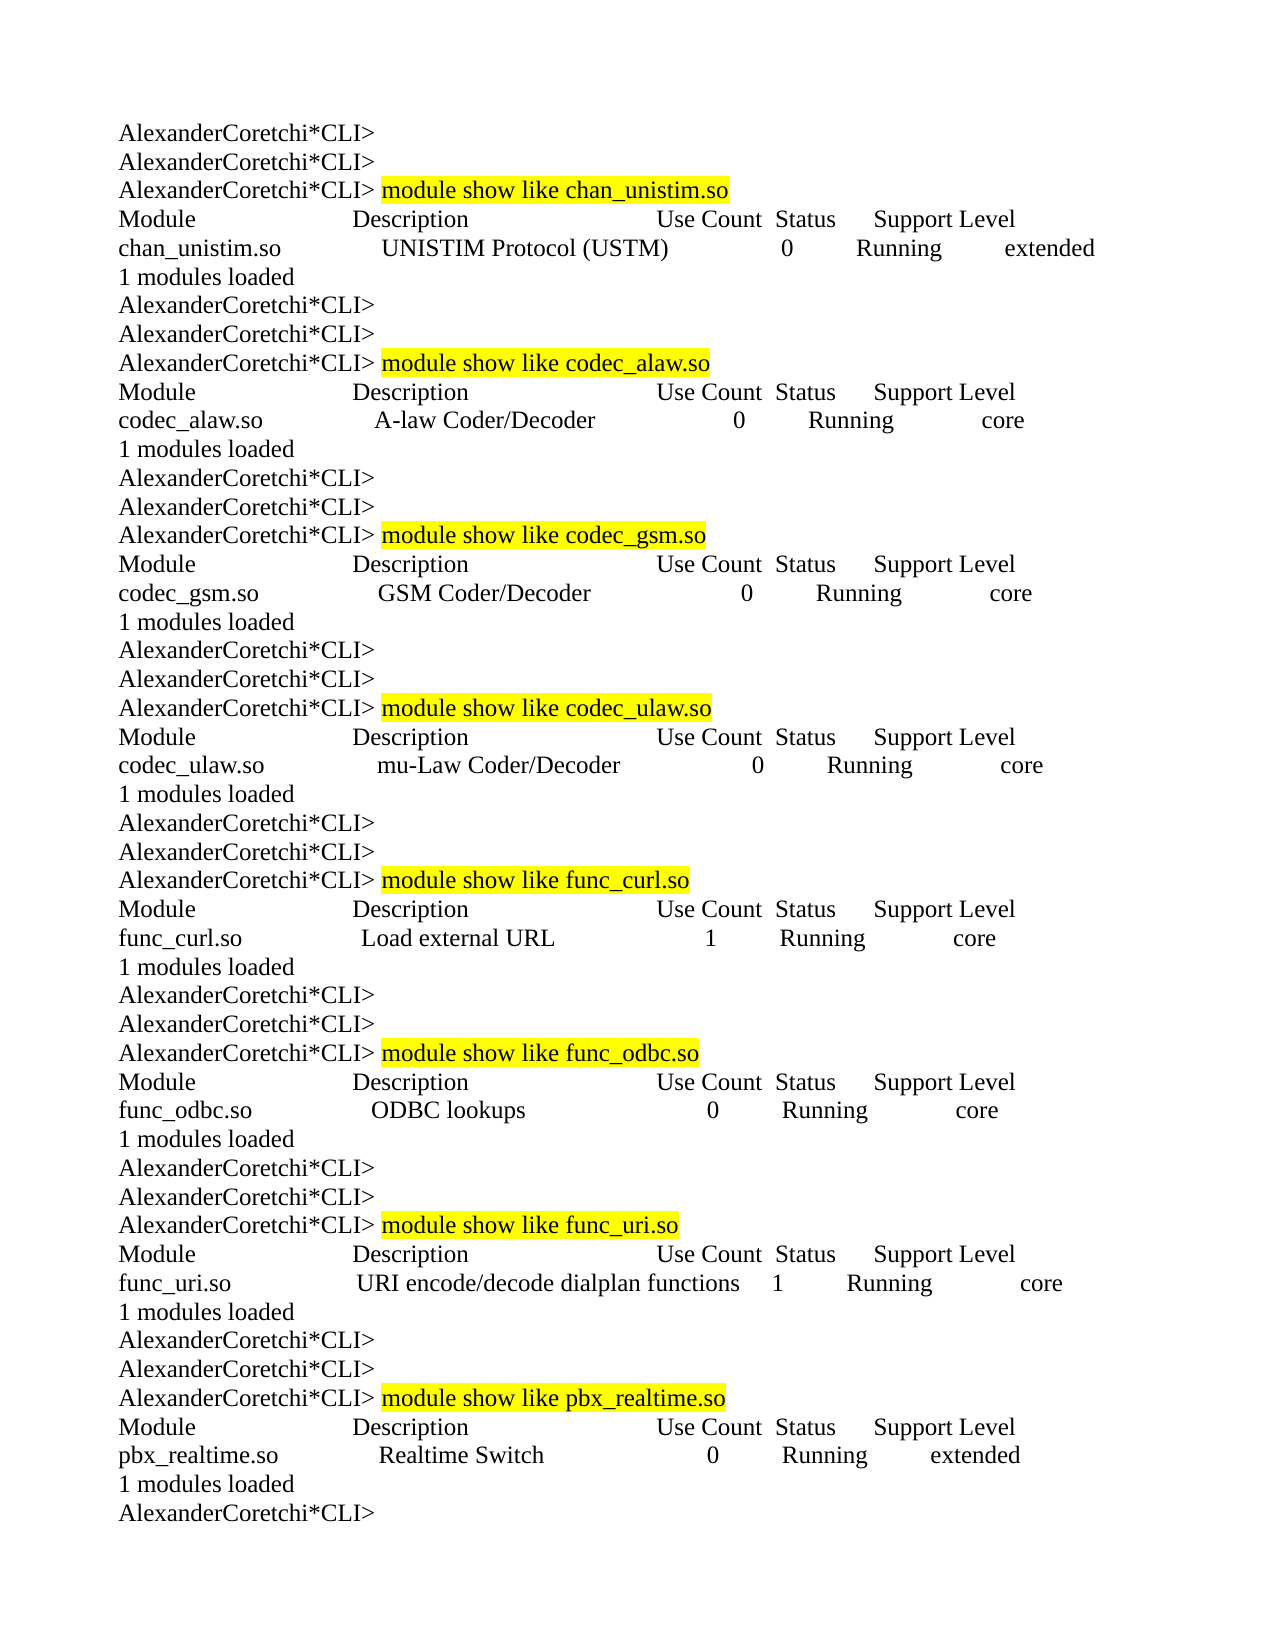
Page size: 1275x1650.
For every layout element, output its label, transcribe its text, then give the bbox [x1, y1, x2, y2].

text AlexanderCoretchi*CLI> [118, 1326, 1157, 1354]
text 1 modules loaded [118, 434, 1157, 463]
text AlexanderCoretchi*CLI> [118, 1354, 1157, 1383]
text AlexanderCoretchi*CLI> [118, 1153, 1157, 1182]
text AlexanderCoretchi*CLI> [118, 808, 1157, 837]
text 1 modules loaded [118, 1124, 1157, 1153]
text Module Description Use Count Status Support Level [118, 549, 1157, 578]
text codec_gsm.so GSM Coder/Decoder 0 Running core [118, 578, 1157, 607]
text AlexanderCoretchi*CLI> module show like func_uri.so [118, 1211, 1157, 1239]
text AlexanderCoretchi*CLI> [118, 1498, 1157, 1527]
text AlexanderCoretchi*CLI> [118, 664, 1157, 693]
text AlexanderCoretchi*CLI> [118, 1009, 1157, 1038]
text codec_alaw.so A-law Coder/Decoder 0 Running core [118, 406, 1157, 434]
text AlexanderCoretchi*CLI> [118, 1182, 1157, 1211]
text AlexanderCoretchi*CLI> [118, 319, 1157, 348]
text 1 modules loaded [118, 1469, 1157, 1498]
text 1 modules loaded [118, 607, 1157, 636]
text AlexanderCoretchi*CLI> module show like func_curl.so [118, 866, 1157, 894]
text Module Description Use Count Status Support Level [118, 722, 1157, 751]
text AlexanderCoretchi*CLI> module show like codec_alaw.so [118, 348, 1157, 377]
text Module Description Use Count Status Support Level [118, 1239, 1157, 1268]
text Module Description Use Count Status Support Level [118, 204, 1157, 233]
text Module Description Use Count Status Support Level [118, 1067, 1157, 1096]
text pbx_realtime.so Realtime Switch 0 Running extended [118, 1441, 1157, 1469]
text Module Description Use Count Status Support Level [118, 894, 1157, 923]
text AlexanderCoretchi*CLI> [118, 118, 1157, 147]
text AlexanderCoretchi*CLI> module show like pbx_realtime.so [118, 1383, 1157, 1412]
text AlexanderCoretchi*CLI> [118, 636, 1157, 664]
text 1 modules loaded [118, 1297, 1157, 1326]
text AlexanderCoretchi*CLI> module show like chan_unistim.so [118, 176, 1157, 204]
text chan_unistim.so UNISTIM Protocol (USTM) 0 Running extended [118, 233, 1157, 262]
text 1 modules loaded [118, 952, 1157, 981]
text 1 modules loaded [118, 262, 1157, 291]
text Module Description Use Count Status Support Level [118, 377, 1157, 406]
text 1 modules loaded [118, 779, 1157, 808]
text AlexanderCoretchi*CLI> [118, 147, 1157, 176]
text func_odbc.so ODBC lookups 0 Running core [118, 1096, 1157, 1124]
text func_curl.so Load external URL 1 Running core [118, 923, 1157, 952]
text AlexanderCoretchi*CLI> module show like codec_gsm.so [118, 521, 1157, 549]
text AlexanderCoretchi*CLI> [118, 492, 1157, 521]
text Module Description Use Count Status Support Level [118, 1412, 1157, 1441]
text func_uri.so URI encode/decode dialplan functions 1 Running core [118, 1268, 1157, 1297]
text AlexanderCoretchi*CLI> [118, 463, 1157, 492]
text codec_ulaw.so mu-Law Coder/Decoder 0 Running core [118, 751, 1157, 779]
text AlexanderCoretchi*CLI> [118, 837, 1157, 866]
text AlexanderCoretchi*CLI> module show like func_odbc.so [118, 1038, 1157, 1067]
text AlexanderCoretchi*CLI> module show like codec_ulaw.so [118, 693, 1157, 722]
text AlexanderCoretchi*CLI> [118, 291, 1157, 319]
text AlexanderCoretchi*CLI> [118, 981, 1157, 1009]
